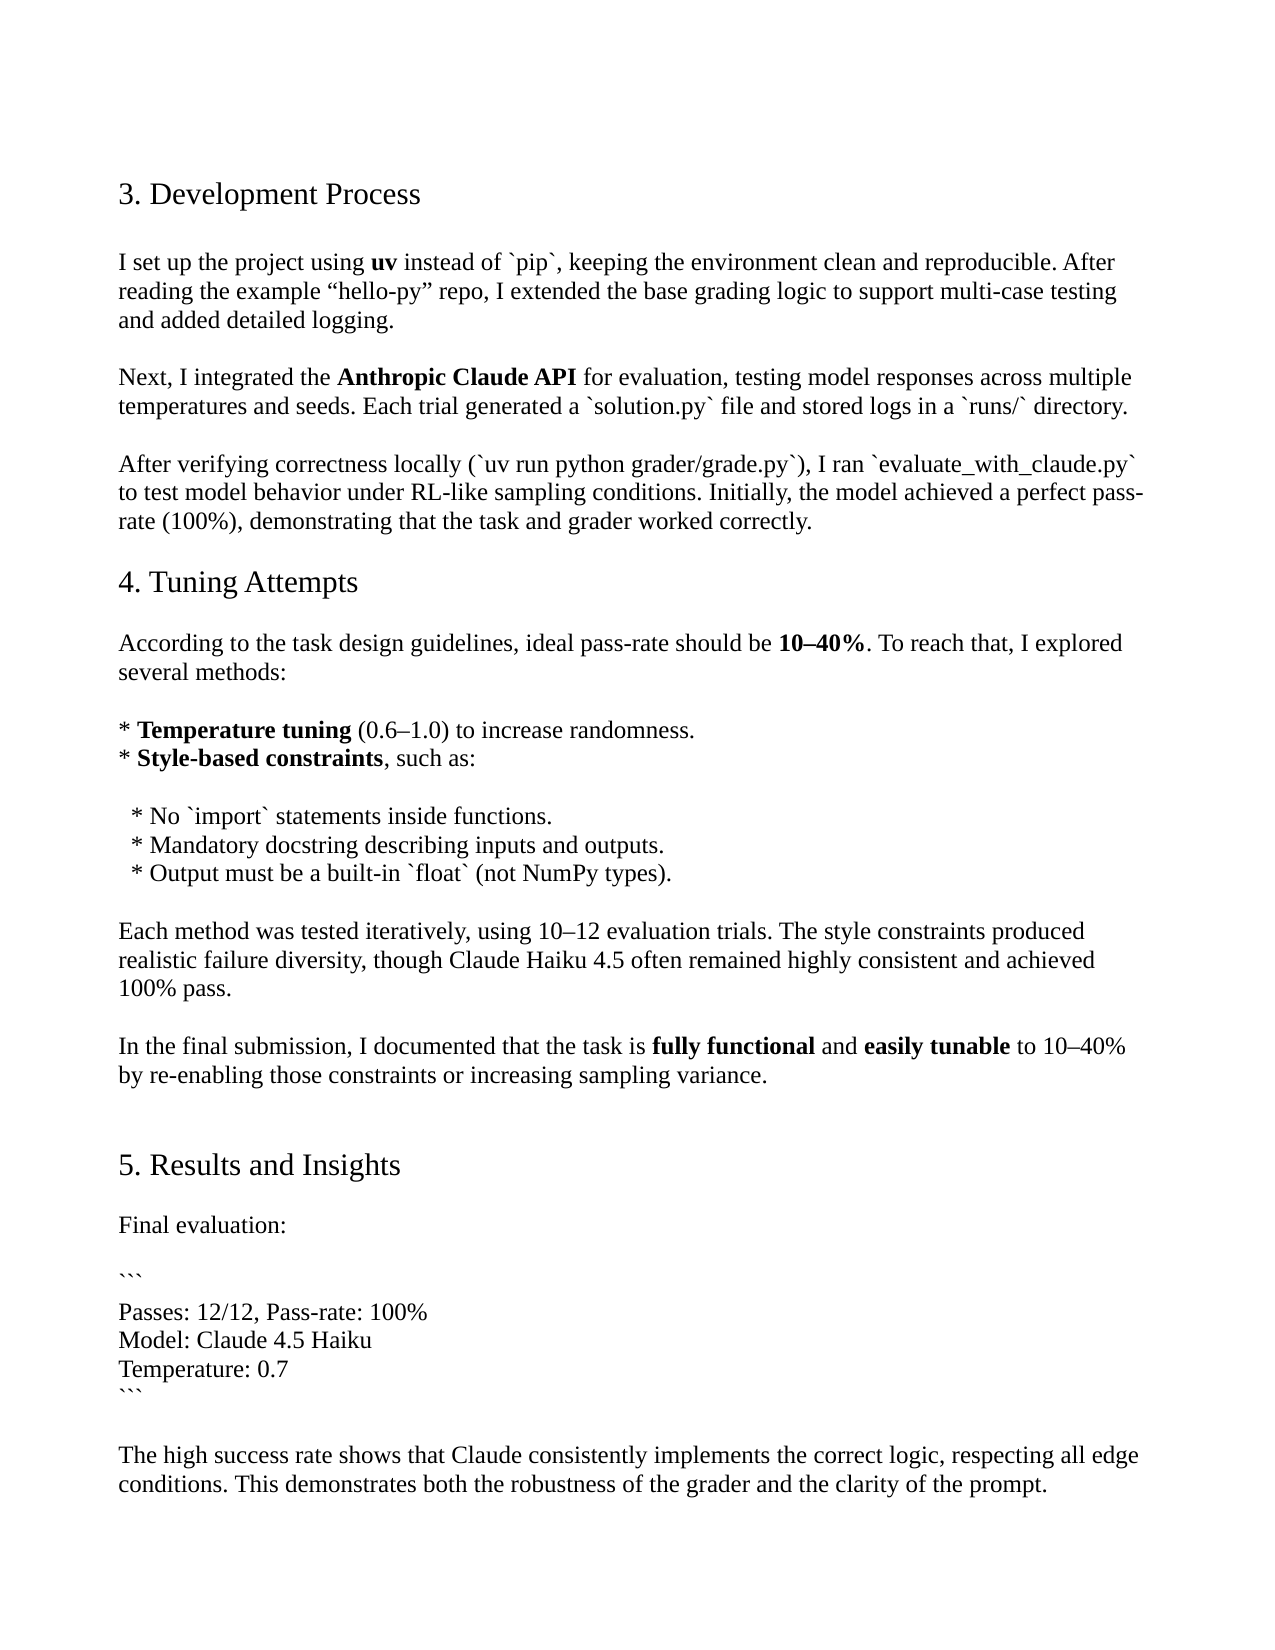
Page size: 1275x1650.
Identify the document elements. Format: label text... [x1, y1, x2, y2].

text Model: Claude 4.5 Haiku [118, 1326, 1157, 1354]
text After verifying correctness locally (`uv run python grader/grade.py`), I ran `evaluate_with_claude.py` to test model behavior under RL-like sampling conditions. Initially, the model achieved a perfect pass-rate (100%), demonstrating that the task and grader worked correctly. [118, 449, 1157, 535]
text 3. Development Process [118, 176, 1157, 212]
text * No `import` statements inside functions. [118, 801, 1157, 830]
text * Temperature tuning (0.6–1.0) to increase randomness. [118, 715, 1157, 743]
text * Output must be a built-in `float` (not NumPy types). [118, 858, 1157, 887]
text ``` [118, 1383, 1157, 1412]
text Final evaluation: [118, 1211, 1157, 1239]
text Next, I integrated the Anthropic Claude API for evaluation, testing model responses across multiple temperatures and seeds. Each trial generated a `solution.py` file and stored logs in a `runs/` directory. [118, 362, 1157, 420]
text The high success rate shows that Claude consistently implements the correct logic, respecting all edge conditions. This demonstrates both the robustness of the grader and the clarity of the prompt. [118, 1441, 1157, 1498]
text * Style-based constraints, such as: [118, 743, 1157, 772]
text 5. Results and Insights [118, 1146, 1157, 1182]
text ``` [118, 1268, 1157, 1297]
text * Mandatory docstring describing inputs and outputs. [118, 830, 1157, 858]
text According to the task design guidelines, ideal pass-rate should be 10–40%. To reach that, I explored several methods: [118, 628, 1157, 686]
text Passes: 12/12, Pass-rate: 100% [118, 1297, 1157, 1326]
text 4. Tuning Attempts [118, 564, 1157, 600]
text Temperature: 0.7 [118, 1354, 1157, 1383]
text Each method was tested iteratively, using 10–12 evaluation trials. The style constraints produced realistic failure diversity, though Claude Haiku 4.5 often remained highly consistent and achieved 100% pass. [118, 916, 1157, 1002]
text I set up the project using uv instead of `pip`, keeping the environment clean and reproducible. After reading the example “hello-py” repo, I extended the base grading logic to support multi-case testing and added detailed logging. [118, 247, 1157, 334]
text In the final submission, I documented that the task is fully functional and easily tunable to 10–40% by re-enabling those constraints or increasing sampling variance. [118, 1031, 1157, 1088]
